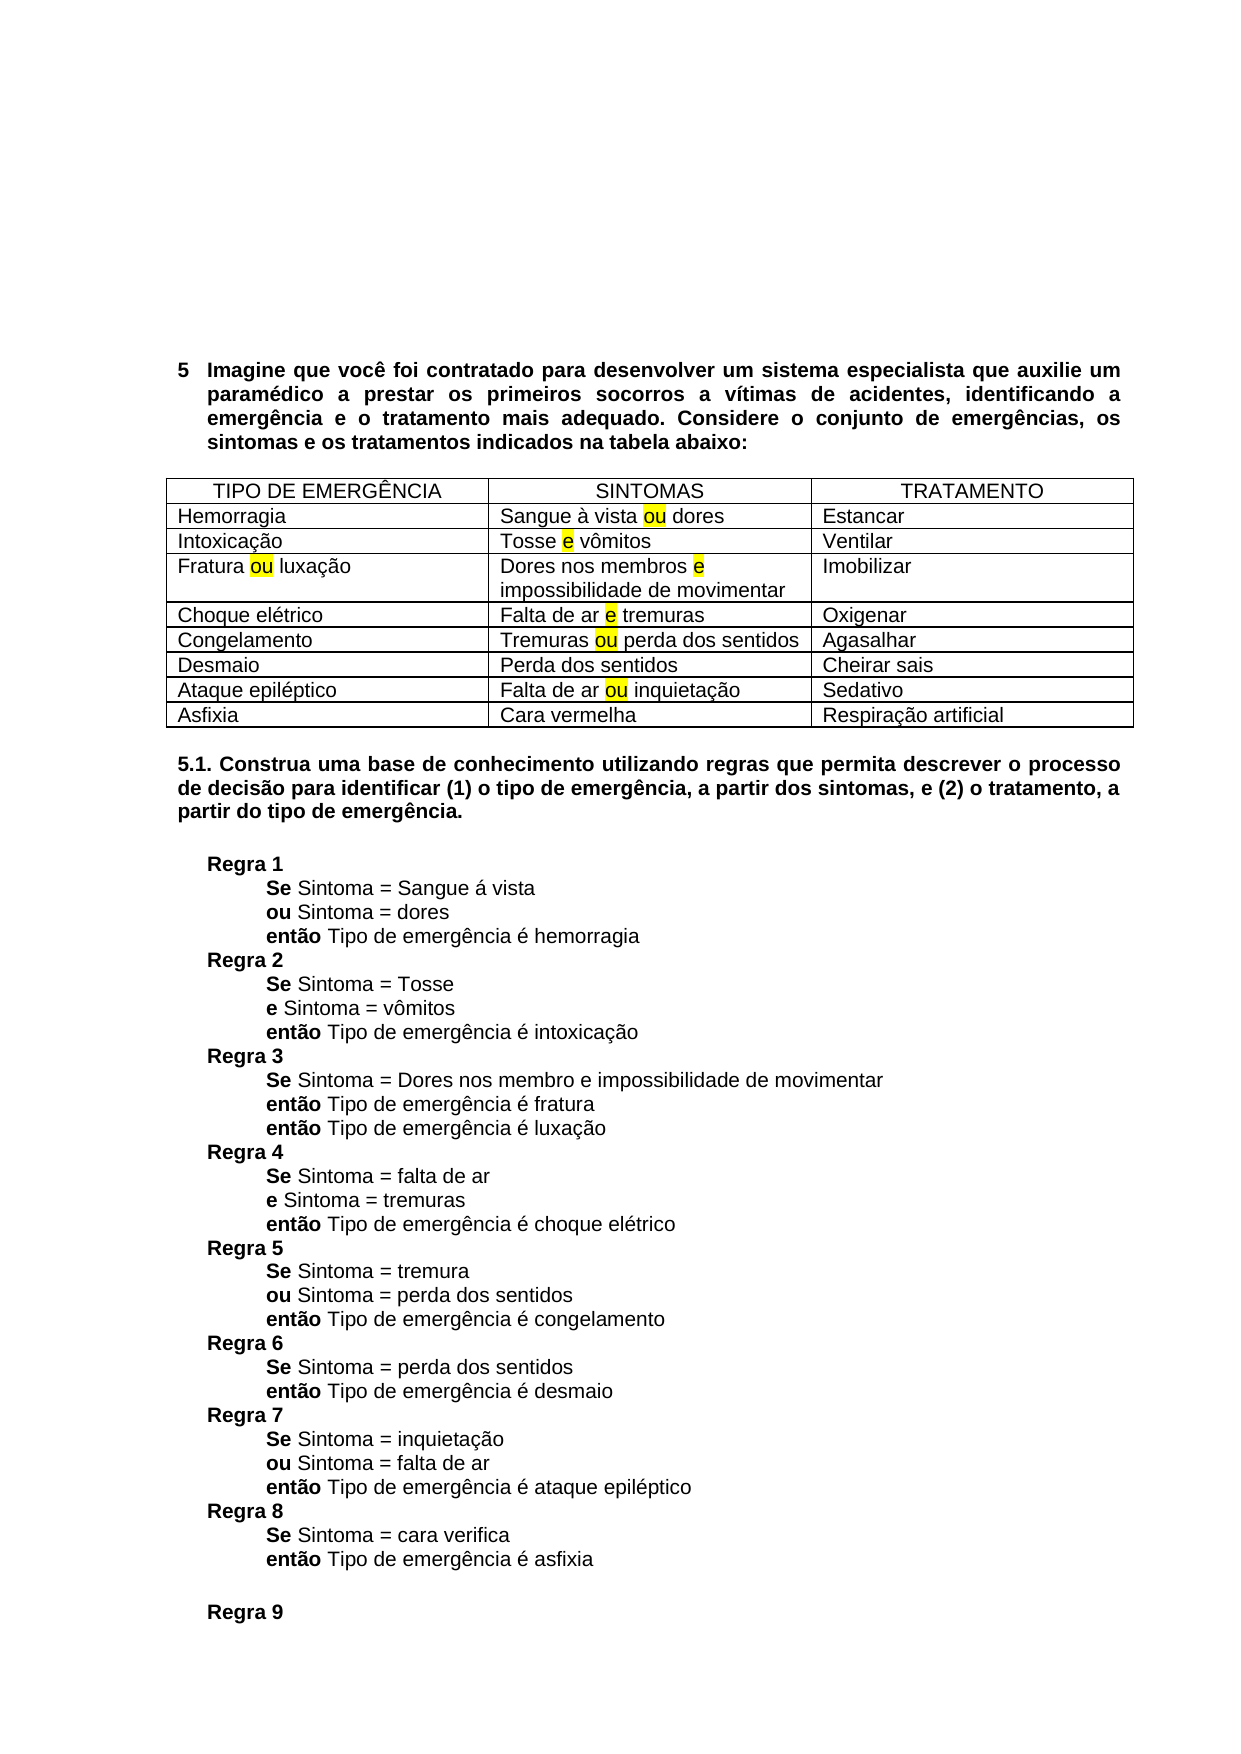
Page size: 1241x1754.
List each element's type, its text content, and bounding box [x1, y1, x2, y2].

text Se Sintoma = cara verifica [207, 1523, 1122, 1547]
table_header TRATAMENTO [812, 479, 1133, 502]
table_cell Tremuras ou perda dos sentidos [489, 628, 811, 651]
text então Tipo de emergência é choque elétrico [207, 1211, 1122, 1235]
table_cell Perda dos sentidos [489, 653, 811, 676]
text Regra 1 [207, 852, 1122, 876]
text então Tipo de emergência é ataque epiléptico [207, 1475, 1122, 1499]
text ou Sintoma = falta de ar [207, 1451, 1122, 1475]
table_cell Imobilizar [812, 554, 1133, 601]
table_cell Agasalhar [812, 628, 1133, 651]
table_cell Sangue à vista ou dores [489, 504, 811, 527]
table_cell Choque elétrico [167, 603, 488, 626]
text Regra 5 [207, 1235, 1122, 1259]
text então Tipo de emergência é fratura [207, 1092, 1122, 1116]
text então Tipo de emergência é intoxicação [207, 1020, 1122, 1044]
table_cell Respiração artificial [812, 703, 1133, 726]
text Regra 9 [207, 1599, 1122, 1623]
table_cell Falta de ar ou inquietação [489, 678, 811, 701]
table_cell Falta de ar e tremuras [489, 603, 811, 626]
table_header TIPO DE EMERGÊNCIA [167, 479, 488, 502]
text Regra 8 [207, 1499, 1122, 1523]
text Regra 7 [207, 1403, 1122, 1427]
table_cell Intoxicação [167, 529, 488, 552]
table_cell Sedativo [812, 678, 1133, 701]
table_cell Asfixia [167, 703, 488, 726]
text Se Sintoma = Sangue á vista [207, 876, 1122, 900]
text então Tipo de emergência é luxação [207, 1116, 1122, 1139]
text então Tipo de emergência é asfixia [207, 1547, 1122, 1571]
table_cell Estancar [812, 504, 1133, 527]
table_cell Desmaio [167, 653, 488, 676]
table_cell Ventilar [812, 529, 1133, 552]
table_cell Fratura ou luxação [167, 554, 488, 601]
text então Tipo de emergência é hemorragia [207, 924, 1122, 948]
table_header SINTOMAS [489, 479, 811, 502]
table_cell Cheirar sais [812, 653, 1133, 676]
table_cell Ataque epiléptico [167, 678, 488, 701]
text Regra 6 [207, 1331, 1122, 1355]
text 5.1. Construa uma base de conhecimento utilizando regras que permita descrever o processo de decisão para identificar (1) o tipo de emergência, a partir dos sintomas, e (2) o tratamento, a partir do tipo de emergência. [177, 751, 1122, 823]
table_cell Dores nos membros e impossibilidade de movimentar [489, 554, 811, 601]
table_cell Oxigenar [812, 603, 1133, 626]
table_cell Congelamento [167, 628, 488, 651]
table_cell Tosse e vômitos [489, 529, 811, 552]
text Se Sintoma = perda dos sentidos [207, 1355, 1122, 1379]
text Regra 4 [207, 1139, 1122, 1163]
text então Tipo de emergência é desmaio [207, 1379, 1122, 1403]
list Imagine que você foi contratado para desenvolver um sistema especialista que auxilie um paramédico a prestar os primeiros socorros a vítimas de acidentes, identificando a emergência e o tratamento mais adequado. Considere o conjunto de emergências, os sintomas e os tratamentos indicados na tabela abaixo: [177, 358, 1122, 453]
text Regra 2 [207, 948, 1122, 972]
text Se Sintoma = Dores nos membro e impossibilidade de movimentar [207, 1068, 1122, 1092]
text e Sintoma = tremuras [207, 1187, 1122, 1211]
text ou Sintoma = perda dos sentidos [207, 1283, 1122, 1307]
text Se Sintoma = falta de ar [207, 1163, 1122, 1187]
text Se Sintoma = tremura [207, 1259, 1122, 1283]
text Se Sintoma = Tosse [207, 972, 1122, 996]
table_cell Cara vermelha [489, 703, 811, 726]
text Se Sintoma = inquietação [207, 1427, 1122, 1451]
text Regra 3 [207, 1044, 1122, 1068]
text então Tipo de emergência é congelamento [207, 1307, 1122, 1331]
text ou Sintoma = dores [207, 900, 1122, 924]
table_cell Hemorragia [167, 504, 488, 527]
text e Sintoma = vômitos [207, 996, 1122, 1020]
